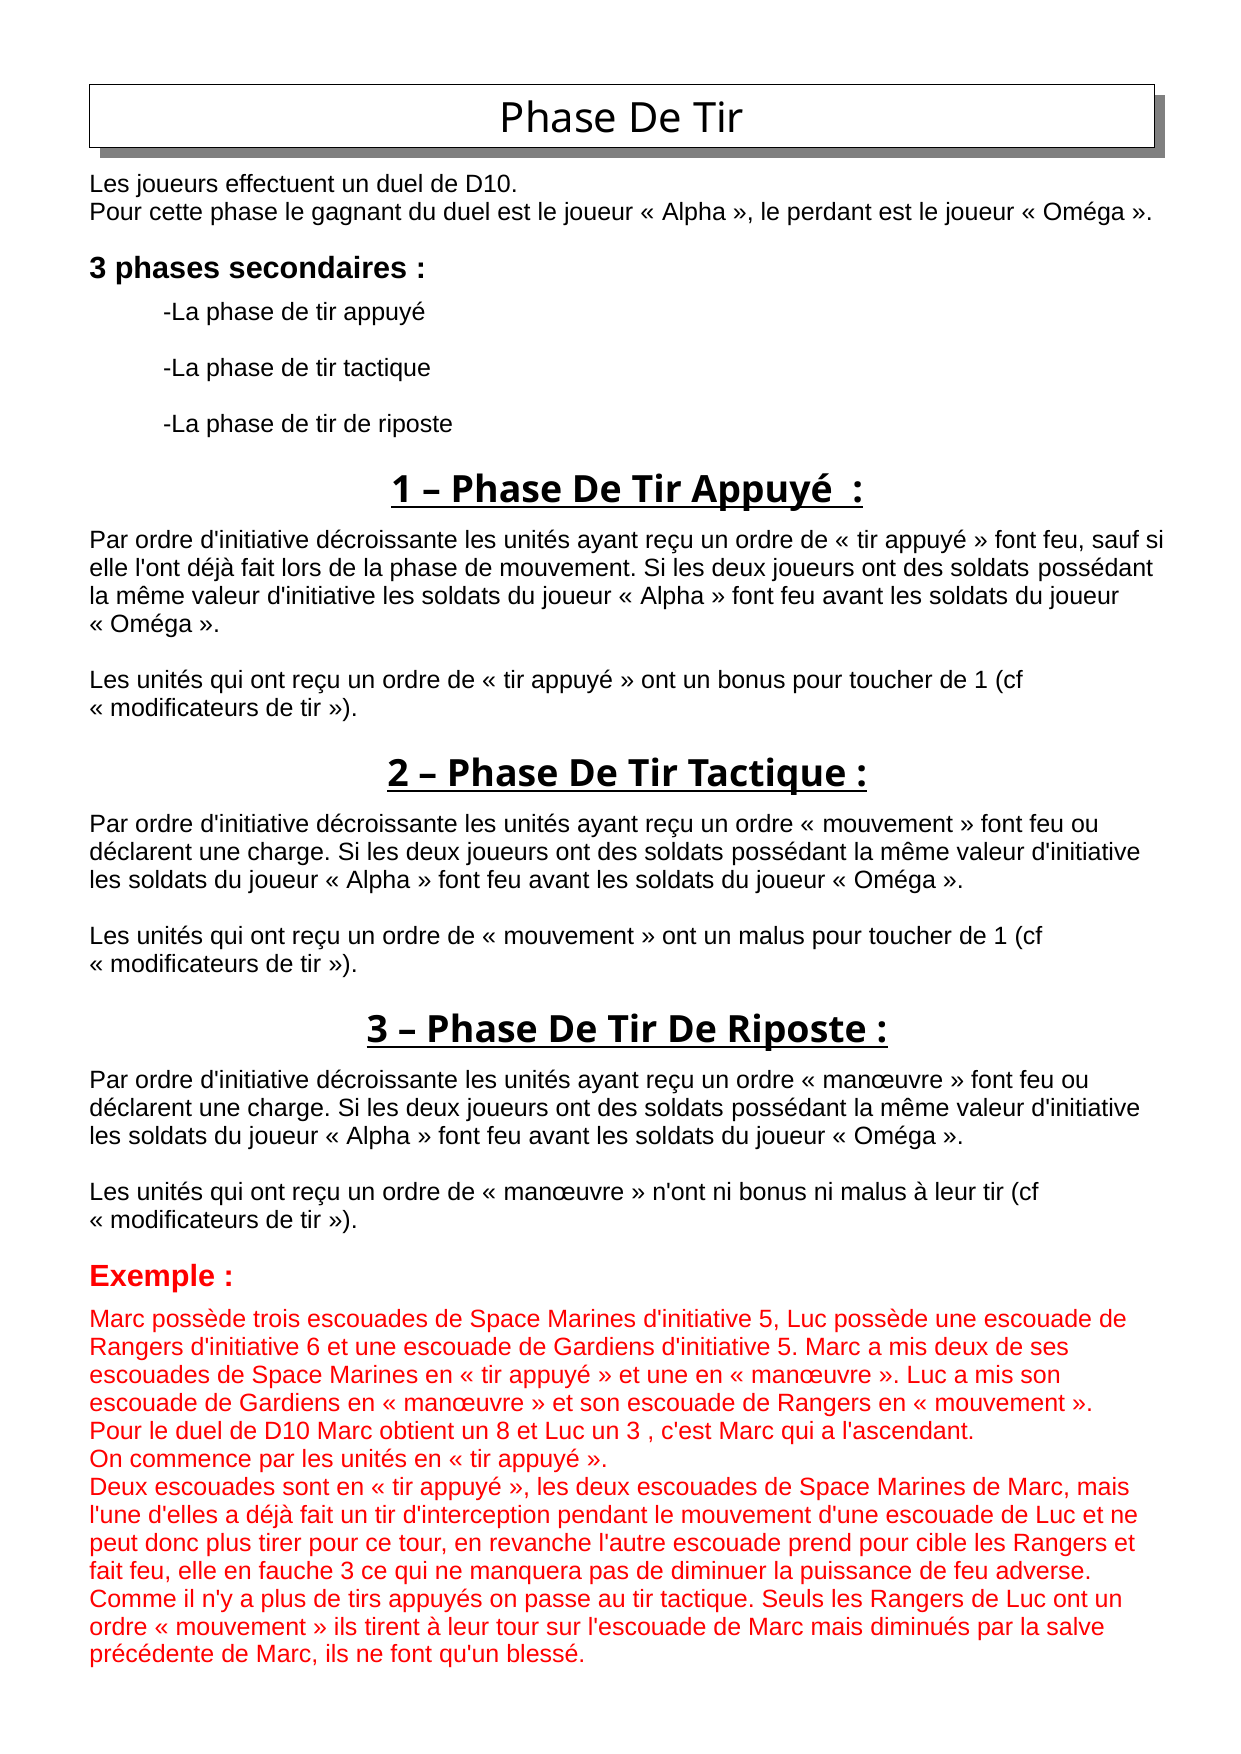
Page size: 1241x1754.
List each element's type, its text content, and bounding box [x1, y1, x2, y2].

subtitle Par ordre d'initiative décroissante les unités ayant reçu un ordre « manœuvre » font feu ou déclarent une charge. Si les deux joueurs ont des soldats possédant la même valeur d'initiative les soldats du joueur « Alpha » font feu avant les soldats du joueur « Oméga ». [89, 1066, 1165, 1150]
subtitle Comme il n'y a plus de tirs appuyés on passe au tir tactique. Seuls les Rangers de Luc ont un ordre « mouvement » ils tirent à leur tour sur l'escouade de Marc mais diminués par la salve précédente de Marc, ils ne font qu'un blessé. [89, 1584, 1165, 1668]
subtitle Les unités qui ont reçu un ordre de « tir appuyé » ont un bonus pour toucher de 1 (cf « modificateurs de tir »). [89, 666, 1165, 721]
subtitle Par ordre d'initiative décroissante les unités ayant reçu un ordre « mouvement » font feu ou déclarent une charge. Si les deux joueurs ont des soldats possédant la même valeur d'initiative les soldats du joueur « Alpha » font feu avant les soldats du joueur « Oméga ». [89, 810, 1165, 894]
subtitle Les joueurs effectuent un duel de D10. [89, 170, 1165, 198]
subtitle 3 – Phase de tir de riposte : [89, 1002, 1165, 1053]
subtitle -La phase de tir tactique [89, 354, 1165, 382]
subtitle Les unités qui ont reçu un ordre de « mouvement » ont un malus pour toucher de 1 (cf « modificateurs de tir »). [89, 922, 1165, 977]
subtitle Marc possède trois escouades de Space Marines d'initiative 5, Luc possède une escouade de Rangers d'initiative 6 et une escouade de Gardiens d'initiative 5. Marc a mis deux de ses escouades de Space Marines en « tir appuyé » et une en « manœuvre ». Luc a mis son escouade de Gardiens en « manœuvre » et son escouade de Rangers en « mouvement ». [89, 1305, 1165, 1417]
subtitle -La phase de tir appuyé [89, 298, 1165, 326]
subtitle 2 – Phase de tir tactique : [89, 746, 1165, 797]
subtitle Les unités qui ont reçu un ordre de « manœuvre » n'ont ni bonus ni malus à leur tir (cf « modificateurs de tir »). [89, 1178, 1165, 1233]
subtitle Exemple : [89, 1258, 1165, 1293]
subtitle -La phase de tir de riposte [89, 409, 1165, 437]
subtitle 1 – Phase de tir appuyé : [89, 462, 1165, 513]
subtitle Par ordre d'initiative décroissante les unités ayant reçu un ordre de « tir appuyé » font feu, sauf si elle l'ont déjà fait lors de la phase de mouvement. Si les deux joueurs ont des soldats possédant la même valeur d'initiative les soldats du joueur « Alpha » font feu avant les soldats du joueur « Oméga ». [89, 526, 1165, 638]
subtitle Phase de tir [90, 85, 1154, 147]
subtitle Deux escouades sont en « tir appuyé », les deux escouades de Space Marines de Marc, mais l'une d'elles a déjà fait un tir d'interception pendant le mouvement d'une escouade de Luc et ne peut donc plus tirer pour ce tour, en revanche l'autre escouade prend pour cible les Rangers et fait feu, elle en fauche 3 ce qui ne manquera pas de diminuer la puissance de feu adverse. [89, 1473, 1165, 1584]
subtitle Pour le duel de D10 Marc obtient un 8 et Luc un 3 , c'est Marc qui a l'ascendant. [89, 1417, 1165, 1445]
subtitle On commence par les unités en « tir appuyé ». [89, 1445, 1165, 1473]
subtitle 3 phases secondaires : [89, 251, 1165, 285]
subtitle Pour cette phase le gagnant du duel est le joueur « Alpha », le perdant est le joueur « Oméga ». [89, 198, 1165, 226]
